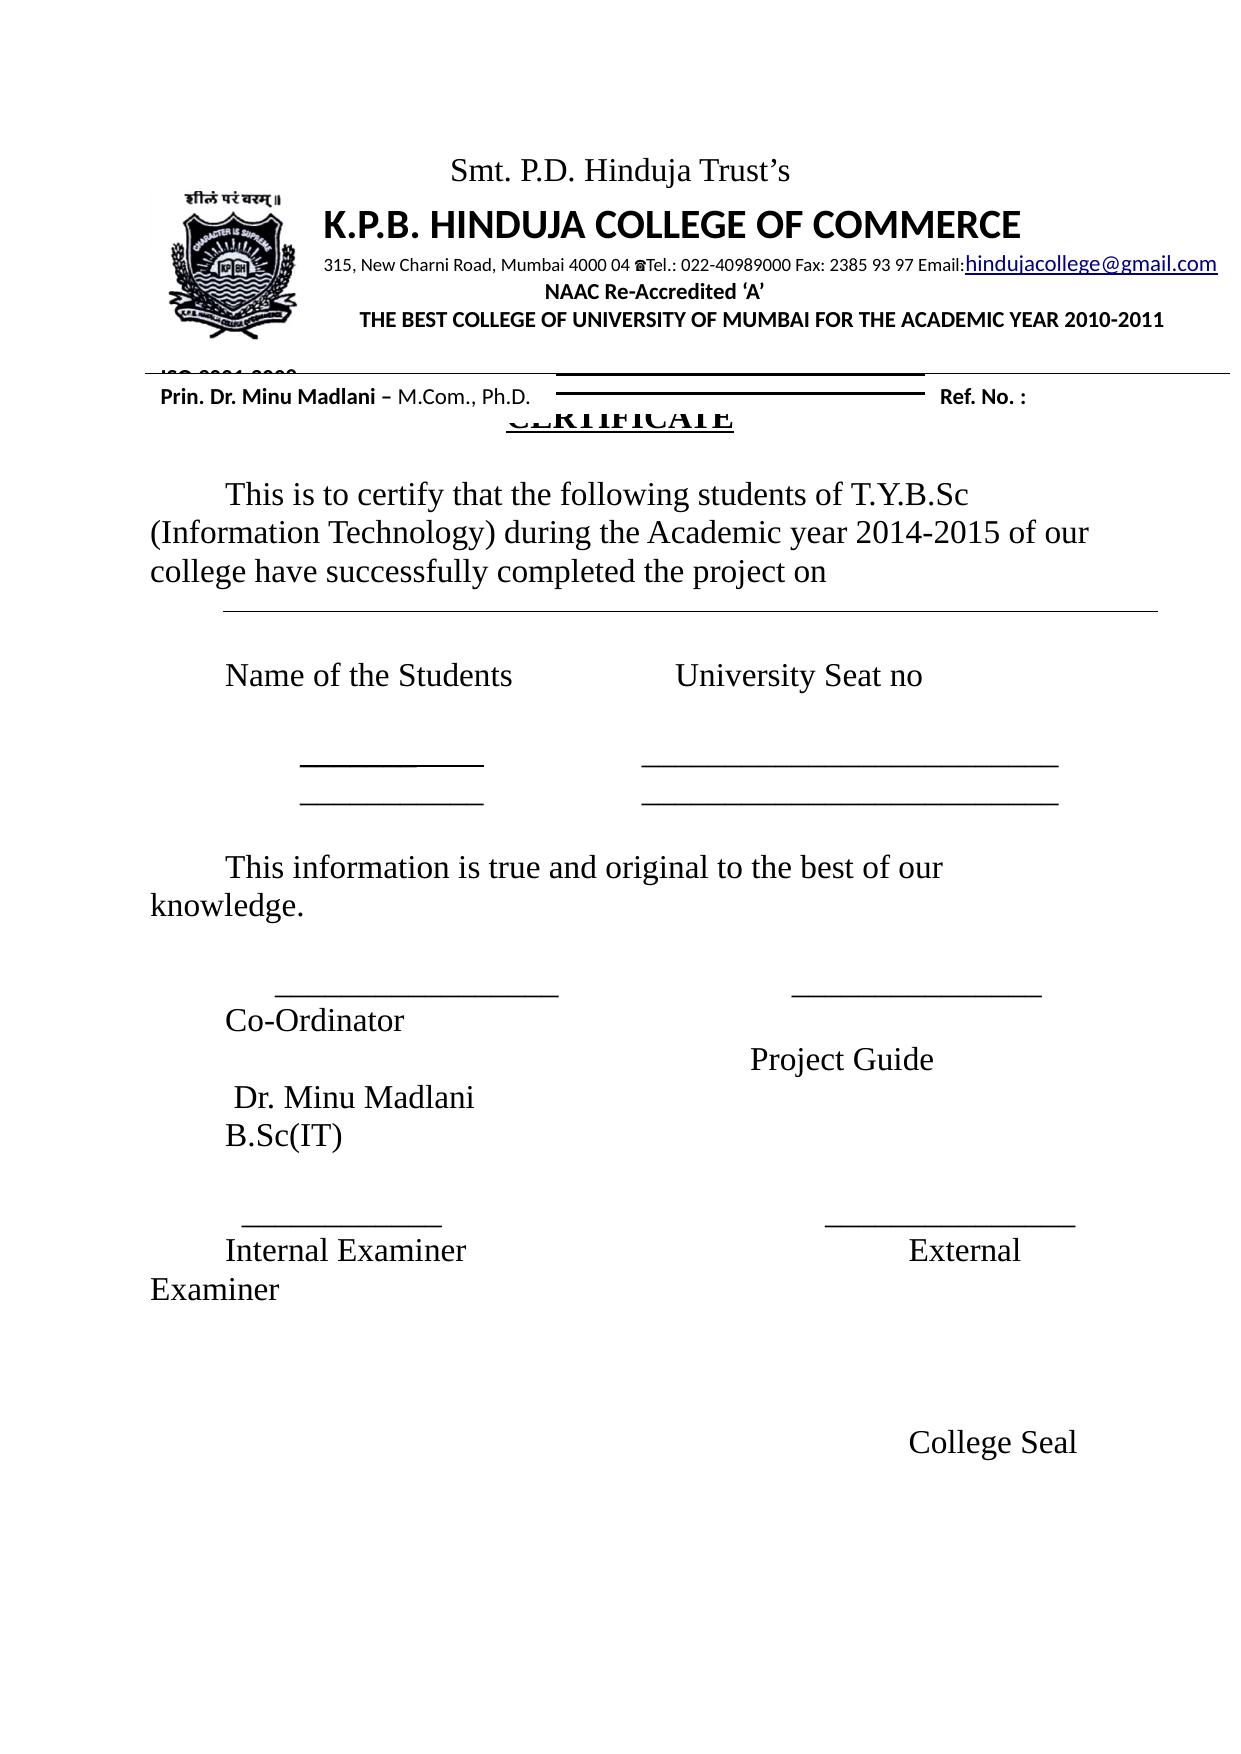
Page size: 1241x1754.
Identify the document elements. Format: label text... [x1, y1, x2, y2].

text Smt. P.D. Hinduja Trust’s [150, 150, 1090, 188]
text Prin. Dr. Minu Madlani – M.Com., Ph.D. [160, 382, 541, 410]
text Smt. P.D. Hinduja Trust’s [556, 395, 925, 414]
text ___________ _________________________ [225, 771, 1090, 809]
text Ref. No. : [940, 382, 1215, 410]
text K.P.B. HINDUJA COLLEGE OF COMMERCE [323, 198, 1225, 249]
text Co-Ordinator Project Guide Dr. Minu Madlani [150, 1001, 1090, 1116]
text Smt. P.D. Hinduja Trust’s [308, 191, 1240, 414]
text THE BEST COLLEGE OF UNIVERSITY OF MUMBAI FOR THE ACADEMIC YEAR 2010-2011 [323, 305, 1225, 333]
text NAAC Re-Accredited ‘A’ [323, 277, 1225, 305]
text _________________ _______________ [150, 962, 1090, 1001]
text ____________ _______________ [150, 1192, 1090, 1231]
text B.Sc(IT) [150, 1116, 1090, 1154]
text College Seal [825, 1422, 1090, 1461]
text This is to certify that the following students of T.Y.B.Sc (Information Technology) during the Academic year 2014-2015 of our college have successfully completed the project on [150, 474, 1090, 589]
text ISO 9001:2008 [160, 363, 330, 373]
text Internal Examiner External Examiner [150, 1231, 1090, 1307]
text _______ _________________________ [225, 732, 1090, 771]
text This information is true and original to the best of our knowledge. [150, 847, 1090, 924]
text CERTIFICATE [150, 414, 1090, 436]
text Name of the Students University Seat no [225, 656, 1090, 694]
text Smt. P.D. Hinduja Trust’s [556, 376, 925, 392]
text 315, New Charni Road, Mumbai 4000 04 ☎Tel.: 022-40989000 Fax: 2385 93 97 Email:hindujacollege@gmail.com [323, 249, 1225, 277]
